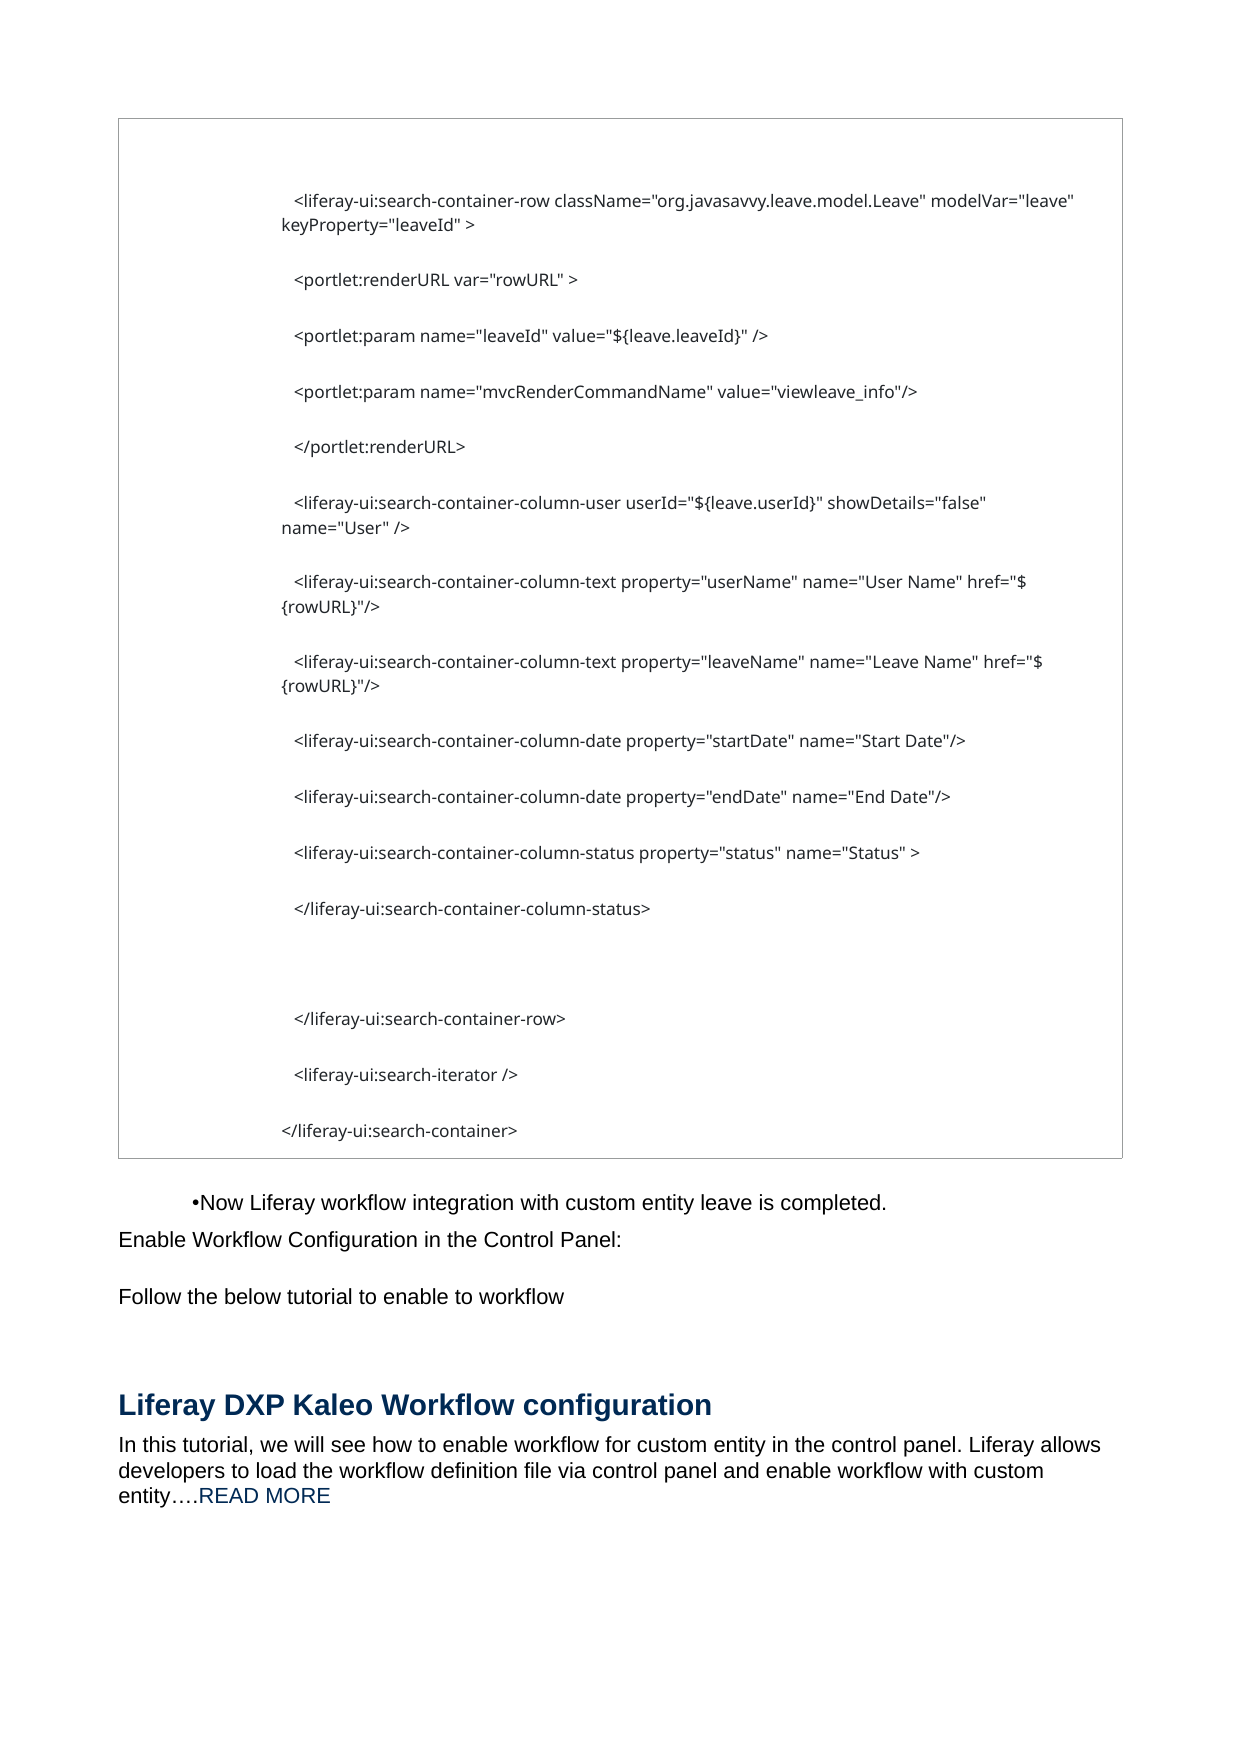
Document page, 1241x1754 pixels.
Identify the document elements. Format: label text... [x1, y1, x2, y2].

list </liferay-ui:search-container-column-status> [119, 881, 1122, 921]
text Enable Workflow Configuration in the Control Panel: [118, 1227, 1122, 1252]
list <liferay-ui:search-container-column-text property="userName" name="User Name" href="${rowURL}"/> [119, 555, 1122, 619]
list <portlet:renderURL var="rowURL" > [119, 252, 1122, 293]
text Follow the below tutorial to enable to workflow [118, 1284, 1122, 1309]
subtitle Liferay DXP Kaleo Workflow configuration [118, 1387, 1122, 1421]
list <liferay-ui:search-container-column-user userId="${leave.userId}" showDetails="false" name="User" /> [119, 476, 1122, 539]
list </portlet:renderURL> [119, 420, 1122, 460]
list <liferay-ui:search-container-column-text property="leaveName" name="Leave Name" href="${rowURL}"/> [119, 634, 1122, 698]
list <liferay-ui:search-container-column-status property="status" name="Status" > [119, 825, 1122, 865]
list <liferay-ui:search-container-column-date property="startDate" name="Start Date"/> [119, 713, 1122, 754]
list Now Liferay workflow integration with custom entity leave is completed. [118, 1189, 1122, 1215]
list </liferay-ui:search-container-row> [119, 992, 1122, 1032]
list <portlet:param name="mvcRenderCommandName" value="viewleave_info"/> [119, 364, 1122, 404]
list <portlet:param name="leaveId" value="${leave.leaveId}" /> [119, 308, 1122, 348]
text In this tutorial, we will see how to enable workflow for custom entity in the control panel. Liferay allows developers to load the workflow definition file via control panel and enable workflow with custom entity….READ MORE [118, 1432, 1122, 1508]
list <liferay-ui:search-container-column-date property="endDate" name="End Date"/> [119, 769, 1122, 809]
list <liferay-ui:search-container-row className="org.javasavvy.leave.model.Leave" modelVar="leave" keyProperty="leaveId" > [119, 173, 1122, 237]
list <liferay-ui:search-iterator /> [119, 1047, 1122, 1088]
list </liferay-ui:search-container> [119, 1103, 1122, 1158]
